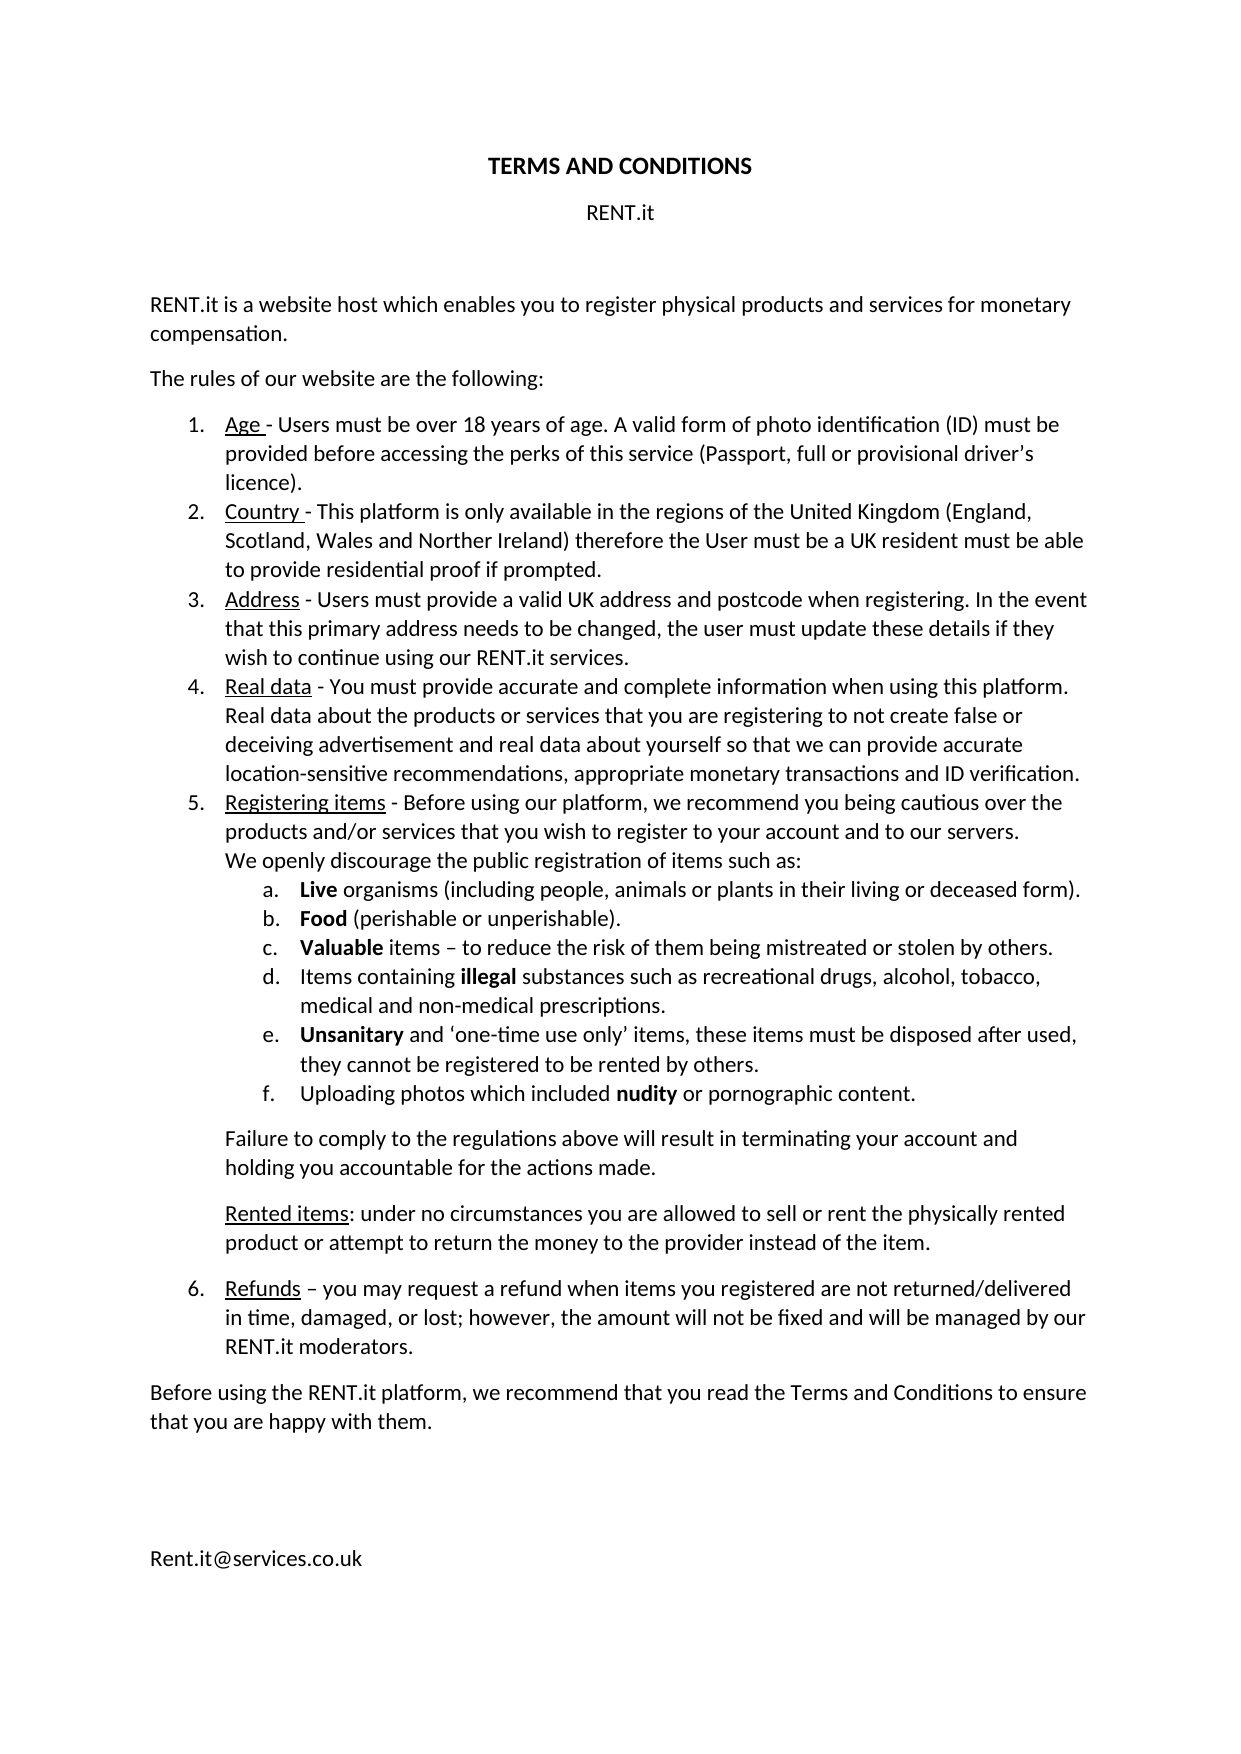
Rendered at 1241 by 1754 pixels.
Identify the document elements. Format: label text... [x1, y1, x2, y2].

list We openly discourage the public registration of items such as: [225, 846, 1090, 874]
text Failure to comply to the regulations above will result in terminating your account and holding you accountable for the actions made. [225, 1124, 1090, 1182]
list Age - Users must be over 18 years of age. A valid form of photo identification (ID) must be provided before accessing the perks of this service (Passport, full or provisional driver’s licence). [187, 410, 1090, 496]
text Before using the RENT.it platform, we recommend that you read the Terms and Conditions to ensure that you are happy with them. [150, 1378, 1090, 1435]
list Refunds – you may request a refund when items you registered are not returned/delivered in time, damaged, or lost; however, the amount will not be fixed and will be managed by our RENT.it moderators. [187, 1274, 1090, 1360]
list Registering items - Before using our platform, we recommend you being cautious over the products and/or services that you wish to register to your account and to our servers. [187, 788, 1090, 845]
list Live organisms (including people, animals or plants in their living or deceased form). [262, 875, 1090, 903]
list Food (perishable or unperishable). [262, 904, 1090, 932]
list Uploading photos which included nudity or pornographic content. [262, 1079, 1090, 1107]
text Rent.it@services.co.uk [150, 1544, 1090, 1572]
text RENT.it is a website host which enables you to register physical products and services for monetary compensation. [150, 290, 1090, 347]
text Rented items: under no circumstances you are allowed to sell or rent the physically rented product or attempt to return the money to the provider instead of the item. [225, 1199, 1090, 1256]
text The rules of our website are the following: [150, 364, 1090, 393]
text TERMS AND CONDITIONS [150, 150, 1090, 181]
text RENT.it [150, 198, 1090, 226]
list Address - Users must provide a valid UK address and postcode when registering. In the event that this primary address needs to be changed, the user must update these details if they wish to continue using our RENT.it services. [187, 585, 1090, 671]
list Items containing illegal substances such as recreational drugs, alcohol, tobacco, medical and non-medical prescriptions. [262, 962, 1090, 1019]
list Valuable items – to reduce the risk of them being mistreated or stolen by others. [262, 933, 1090, 961]
list Real data - You must provide accurate and complete information when using this platform. Real data about the products or services that you are registering to not create false or deceiving advertisement and real data about yourself so that we can provide accurate location-sensitive recommendations, appropriate monetary transactions and ID verification. [187, 672, 1090, 787]
list Country - This platform is only available in the regions of the United Kingdom (England, Scotland, Wales and Norther Ireland) therefore the User must be a UK resident must be able to provide residential proof if prompted. [187, 497, 1090, 584]
list Unsanitary and ‘one-time use only’ items, these items must be disposed after used, they cannot be registered to be rented by others. [262, 1021, 1090, 1078]
